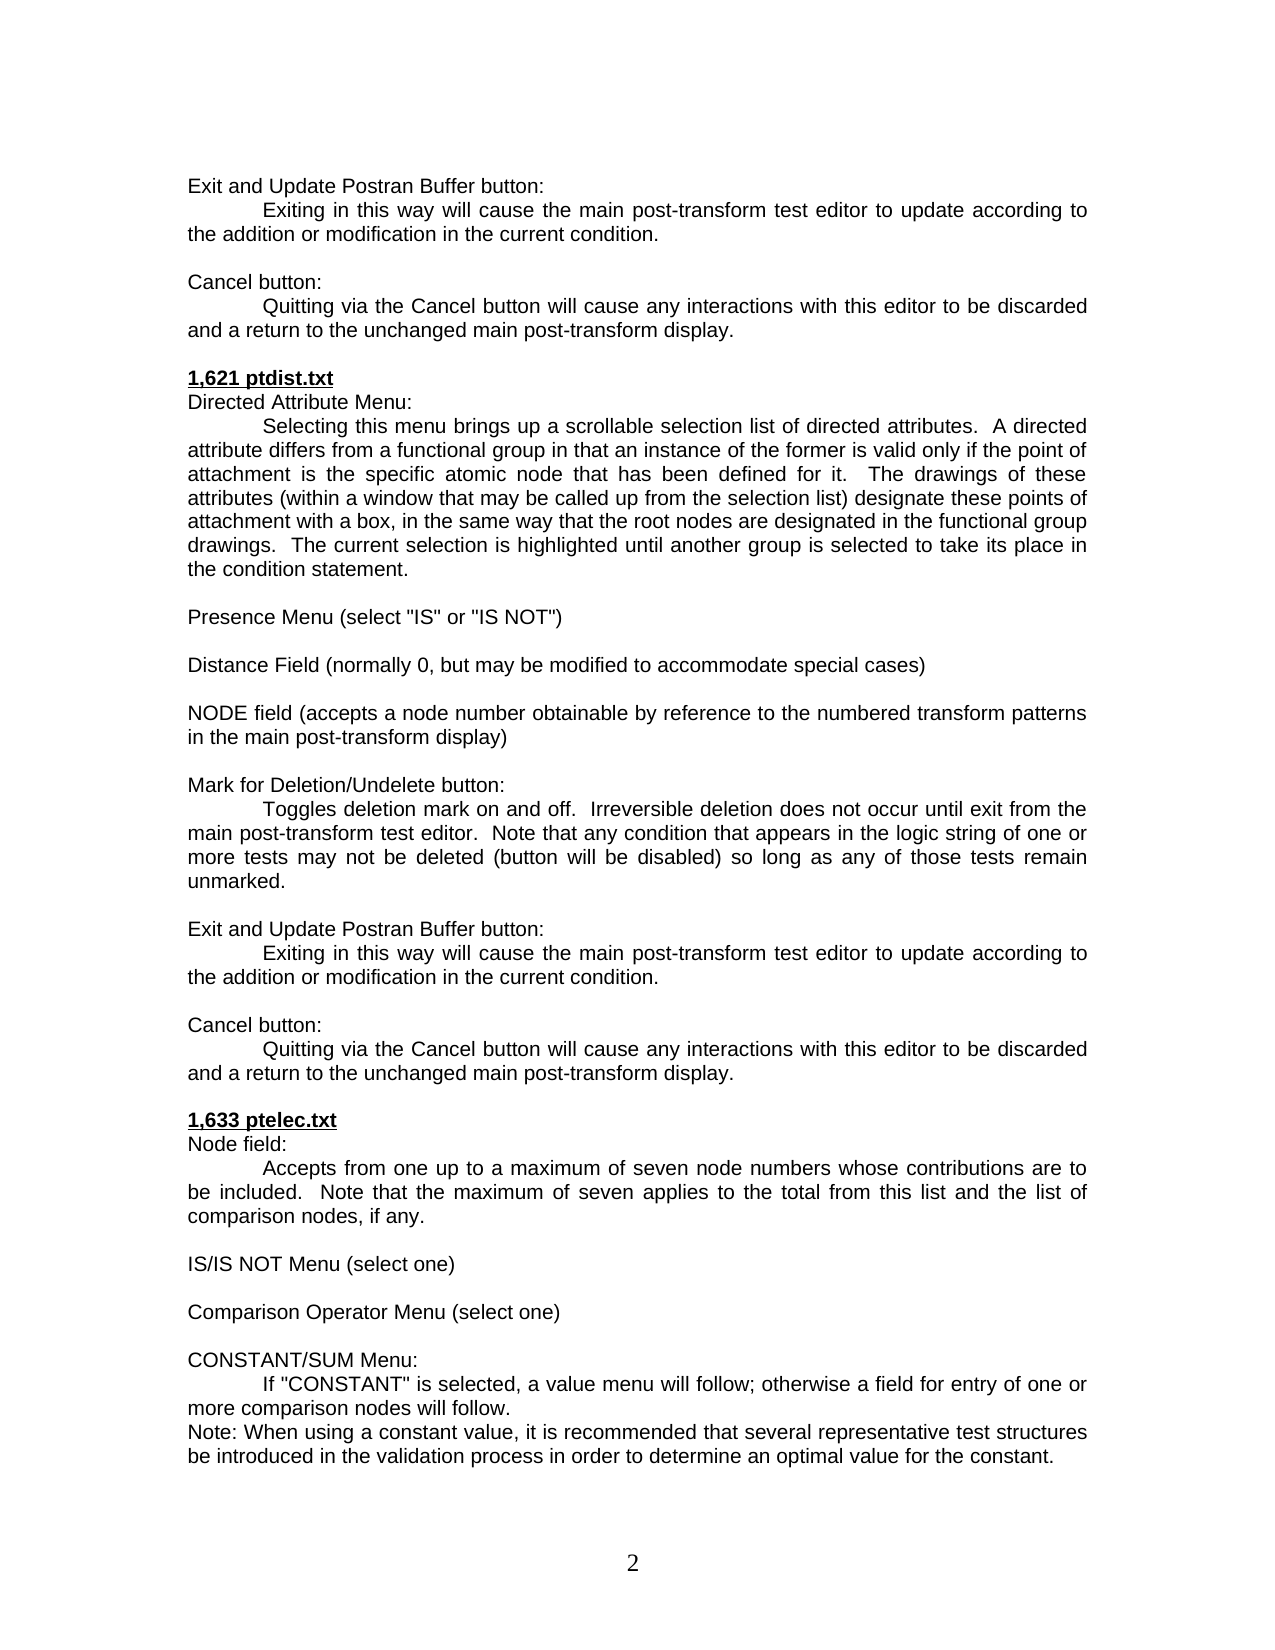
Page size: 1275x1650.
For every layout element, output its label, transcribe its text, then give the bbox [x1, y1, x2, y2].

text Node field: [187, 1132, 1087, 1156]
text Mark for Deletion/Undelete button: [187, 773, 1087, 797]
text Quitting via the Cancel button will cause any interactions with this editor to be discarded and a return to the unchanged main post-transform display. [187, 294, 1087, 342]
text Presence Menu (select "IS" or "IS NOT") [187, 605, 1087, 629]
text NODE field (accepts a node number obtainable by reference to the numbered transform patterns in the main post-transform display) [187, 701, 1087, 749]
text Toggles deletion mark on and off. Irreversible deletion does not occur until exit from the main post-transform test editor. Note that any condition that appears in the logic string of one or more tests may not be deleted (button will be disabled) so long as any of those tests remain unmarked. [187, 797, 1087, 893]
text Note: When using a constant value, it is recommended that several representative test structures be introduced in the validation process in order to determine an optimal value for the constant. [187, 1420, 1087, 1468]
text Cancel button: [187, 1012, 1087, 1036]
text Distance Field (normally 0, but may be modified to accommodate special cases) [187, 653, 1087, 677]
text If "CONSTANT" is selected, a value menu will follow; otherwise a field for entry of one or more comparison nodes will follow. [187, 1372, 1087, 1420]
text Exit and Update Postran Buffer button: [187, 174, 1087, 198]
text Cancel button: [187, 270, 1087, 294]
text Exit and Update Postran Buffer button: [187, 917, 1087, 941]
text 1,621 ptdist.txt [187, 366, 1087, 389]
text Selecting this menu brings up a scrollable selection list of directed attributes. A directed attribute differs from a functional group in that an instance of the former is valid only if the point of attachment is the specific atomic node that has been defined for it. The drawings of these attributes (within a window that may be called up from the selection list) designate these points of attachment with a box, in the same way that the root nodes are designated in the functional group drawings. The current selection is highlighted until another group is selected to take its place in the condition statement. [187, 413, 1087, 581]
text CONSTANT/SUM Menu: [187, 1348, 1087, 1372]
text Exiting in this way will cause the main post-transform test editor to update according to the addition or modification in the current condition. [187, 941, 1087, 988]
text Exiting in this way will cause the main post-transform test editor to update according to the addition or modification in the current condition. [187, 198, 1087, 246]
text IS/IS NOT Menu (select one) [187, 1252, 1087, 1276]
text Directed Attribute Menu: [187, 389, 1087, 413]
text 1,633 ptelec.txt [187, 1108, 1087, 1132]
text Accepts from one up to a maximum of seven node numbers whose contributions are to be included. Note that the maximum of seven applies to the total from this list and the list of comparison nodes, if any. [187, 1156, 1087, 1228]
text Comparison Operator Menu (select one) [187, 1300, 1087, 1324]
text Quitting via the Cancel button will cause any interactions with this editor to be discarded and a return to the unchanged main post-transform display. [187, 1036, 1087, 1084]
